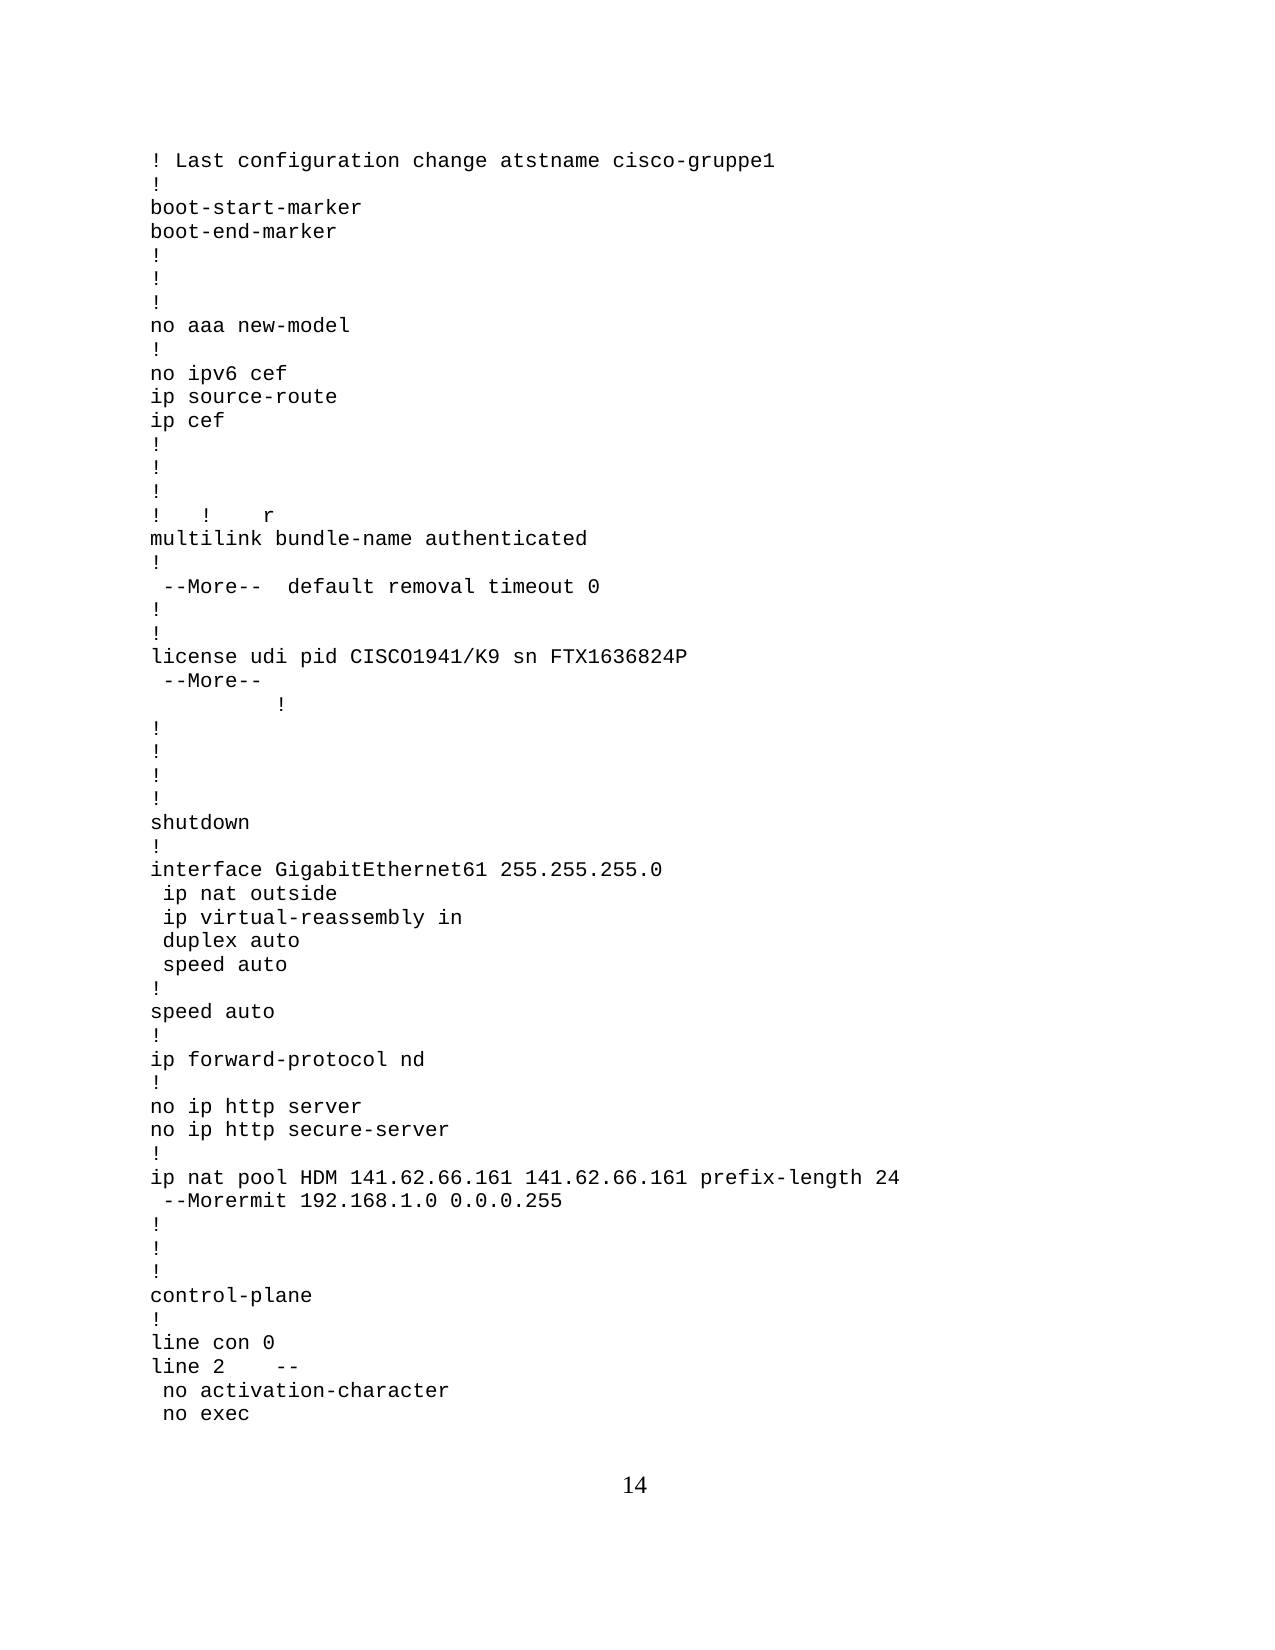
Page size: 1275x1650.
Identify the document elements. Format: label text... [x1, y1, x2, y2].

text no activation-character [150, 1379, 1125, 1403]
text ! [150, 339, 1125, 363]
text no aaa new-model [150, 316, 1125, 339]
text ! [150, 741, 1125, 765]
text control-plane ! [150, 1285, 1125, 1332]
text --Morermit 192.168.1.0 0.0.0.255 [150, 1190, 1125, 1214]
text ! [150, 292, 1125, 316]
text ip nat outside [150, 883, 1125, 907]
text no exec [150, 1403, 1125, 1427]
text --More-- default removal timeout 0 [150, 576, 1125, 599]
text ! [150, 244, 1125, 268]
text ! [150, 765, 1125, 788]
text no ip http secure-server [150, 1119, 1125, 1143]
text ! [150, 836, 1125, 859]
text ! [150, 174, 1125, 197]
text interface GigabitEthernet61 255.255.255.0 [150, 859, 1125, 883]
text ip forward-protocol nd [150, 1048, 1125, 1072]
text ip source-route [150, 386, 1125, 410]
text ! Last configuration change atstname cisco-gruppe1 [150, 150, 1125, 174]
text line con 0 line 2 -- [150, 1332, 1125, 1379]
text ! [150, 694, 1125, 717]
text speed auto [150, 954, 1125, 978]
text ! [150, 1214, 1125, 1238]
text ! [150, 552, 1125, 576]
text ! [150, 434, 1125, 457]
text license udi pid CISCO1941/K9 sn FTX1636824P [150, 647, 1125, 670]
text no ip http server [150, 1096, 1125, 1119]
text ! [150, 457, 1125, 481]
text ! [150, 599, 1125, 623]
text ! [150, 623, 1125, 647]
text ! [150, 1025, 1125, 1048]
text duplex auto [150, 930, 1125, 954]
text multilink bundle-name authenticated [150, 528, 1125, 552]
text ! [150, 717, 1125, 741]
text no ipv6 cef [150, 363, 1125, 386]
text ! shutdown [150, 788, 1125, 836]
text ! [150, 1072, 1125, 1096]
text ! [150, 1143, 1125, 1167]
text ! [150, 268, 1125, 292]
text boot-start-marker [150, 197, 1125, 221]
text ip virtual-reassembly in [150, 907, 1125, 930]
text ip nat pool HDM 141.62.66.161 141.62.66.161 prefix-length 24 [150, 1167, 1125, 1190]
text ip cef [150, 410, 1125, 434]
text ! ! ! r [150, 481, 1125, 528]
text ! speed auto [150, 978, 1125, 1025]
text ! [150, 1261, 1125, 1285]
text --More-- [150, 670, 1125, 694]
text ! [150, 1238, 1125, 1261]
text boot-end-marker [150, 221, 1125, 244]
